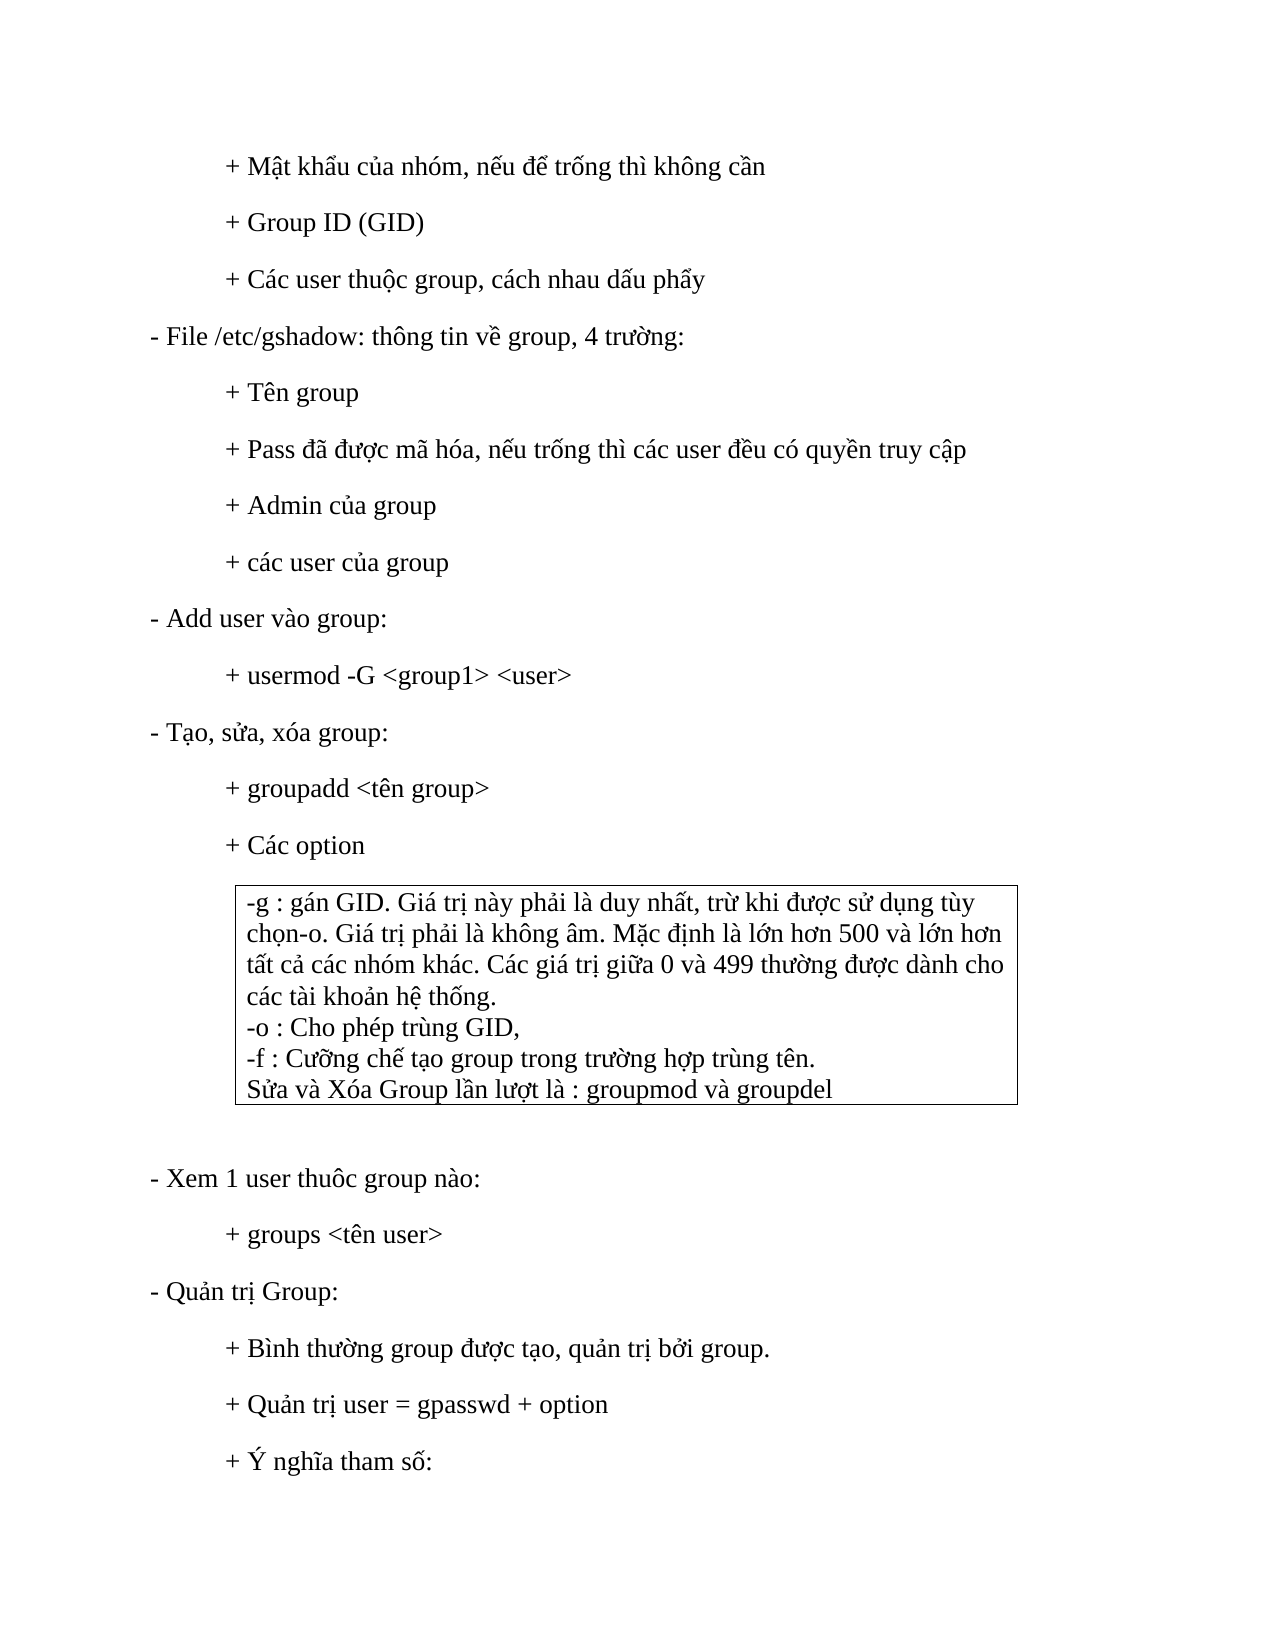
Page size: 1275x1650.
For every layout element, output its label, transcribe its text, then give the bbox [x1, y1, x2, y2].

text + Ý nghĩa tham số: [150, 1445, 1125, 1476]
text + Mật khẩu của nhóm, nếu để trống thì không cần [150, 150, 1125, 181]
text + Tên group [150, 376, 1125, 407]
text + Các option [150, 829, 1125, 860]
text + Quản trị user = gpasswd + option [150, 1388, 1125, 1419]
text + Admin của group [150, 489, 1125, 521]
text + Pass đã được mã hóa, nếu trống thì các user đều có quyền truy cập [150, 433, 1125, 464]
text - File /etc/gshadow: thông tin về group, 4 trường: [150, 320, 1125, 351]
text + groupadd <tên group> [150, 772, 1125, 803]
text - Quản trị Group: [150, 1275, 1125, 1306]
text - Tạo, sửa, xóa group: [150, 716, 1125, 747]
table_header -g : gán GID. Giá trị này phải là duy nhất, trừ khi được sử dụng tùy chọn-o. Giá trị phải là không âm. Mặc định là lớn hơn 500 và lớn hơn tất cả các nhóm khác. Các giá trị giữa 0 và 499 thường được dành cho các tài khoản hệ thống. -o : Cho phép trùng GID, -f : Cưỡng chế tạo group trong trường hợp trùng tên. Sửa và Xóa Group lần lượt là : groupmod và groupdel [236, 886, 1017, 1104]
text + các user của group [150, 546, 1125, 577]
text + Group ID (GID) [150, 207, 1125, 238]
text + usermod -G <group1> <user> [150, 659, 1125, 690]
text + Bình thường group được tạo, quản trị bởi group. [150, 1332, 1125, 1363]
text - Xem 1 user thuôc group nào: [150, 1162, 1125, 1193]
text + groups <tên user> [150, 1218, 1125, 1250]
text + Các user thuộc group, cách nhau dấu phẩy [150, 263, 1125, 294]
text - Add user vào group: [150, 602, 1125, 634]
